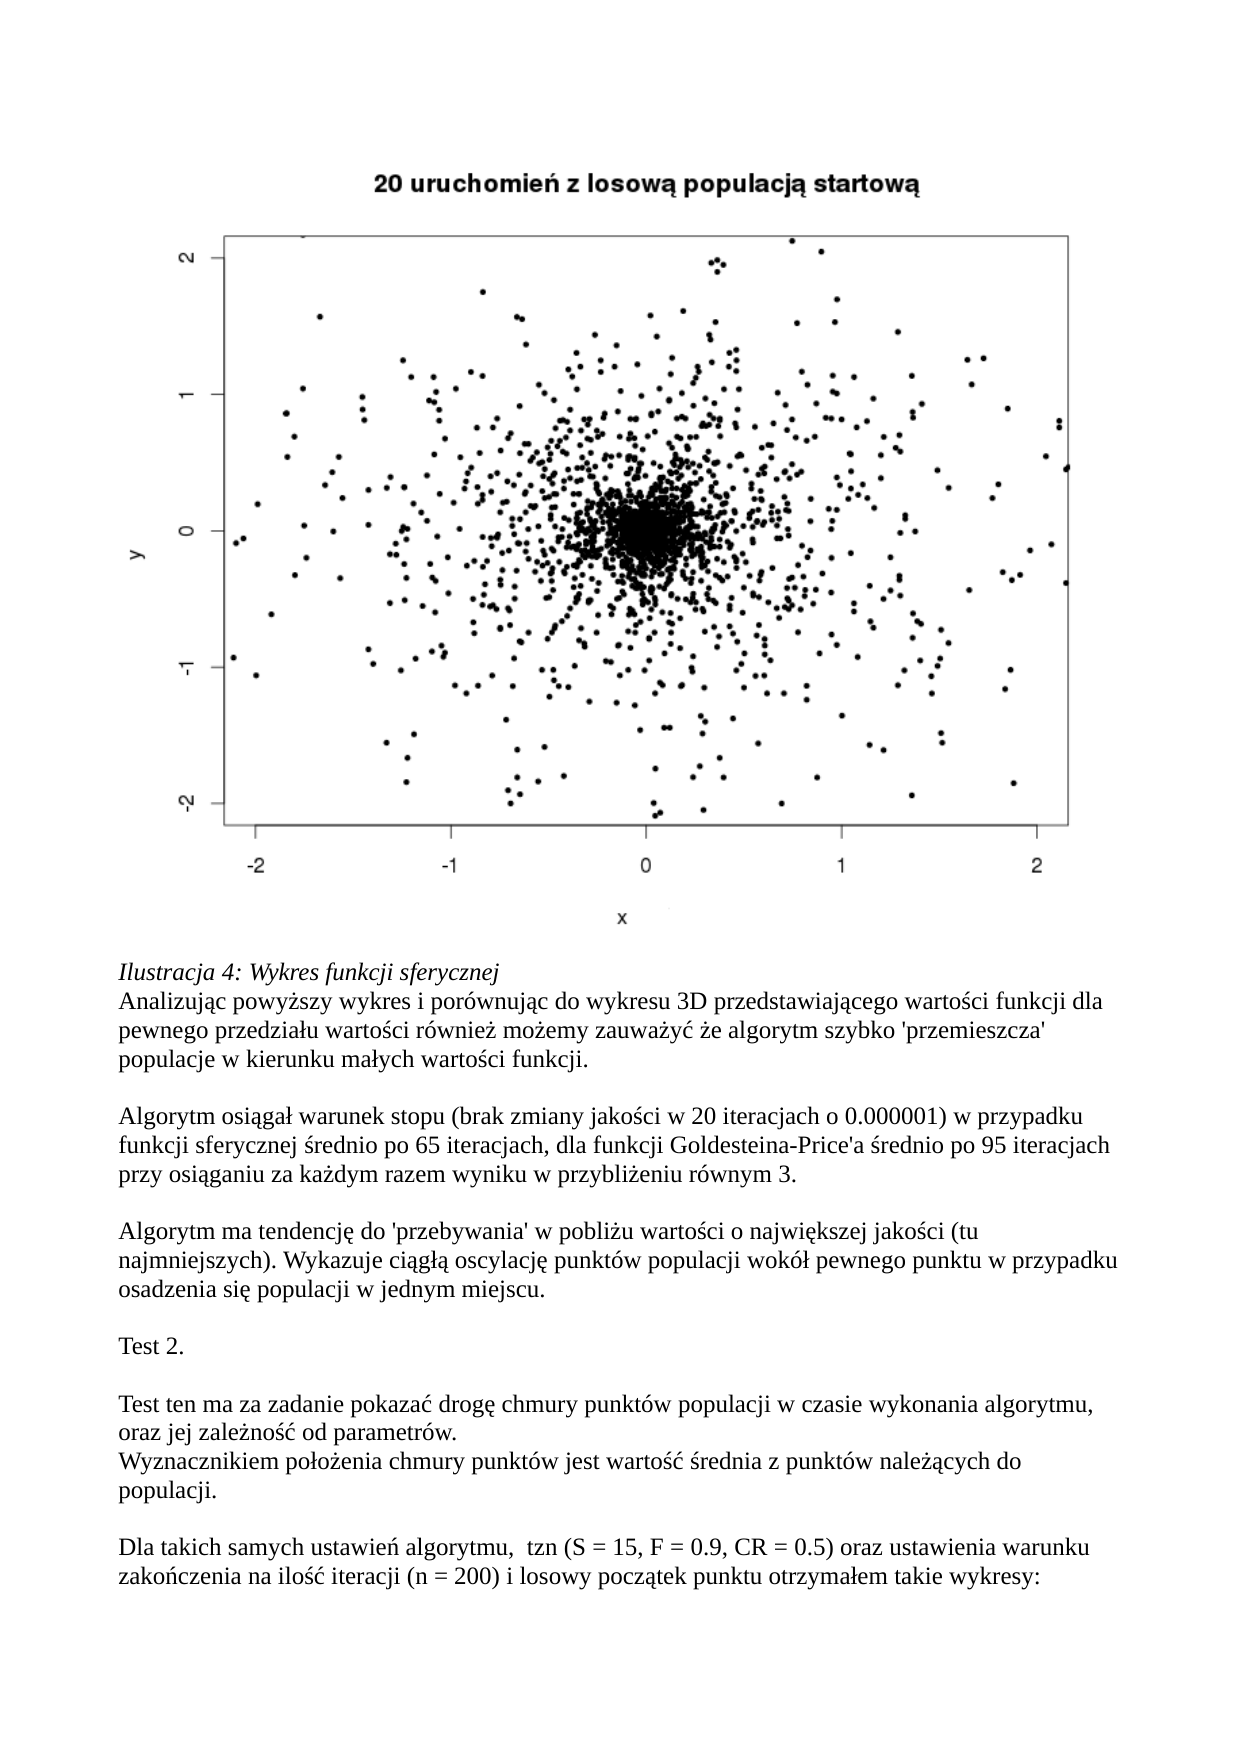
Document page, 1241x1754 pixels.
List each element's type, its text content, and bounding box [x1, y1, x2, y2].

text Analizując powyższy wykres i porównując do wykresu 3D przedstawiającego wartości funkcji dla pewnego przedziału wartości również możemy zauważyć że algorytm szybko 'przemieszcza' populacje w kierunku małych wartości funkcji. [118, 986, 1122, 1072]
text Wyznacznikiem położenia chmury punktów jest wartość średnia z punktów należących do populacji. [118, 1446, 1122, 1504]
text [118, 118, 1122, 130]
text Dla takich samych ustawień algorytmu, tzn (S = 15, F = 0.9, CR = 0.5) oraz ustawienia warunku zakończenia na ilość iteracji (n = 200) i losowy początek punktu otrzymałem takie wykresy: [118, 1532, 1122, 1590]
text Ilustracja 4: Wykres funkcji sferycznej [118, 958, 1122, 986]
text Test 2. [118, 1331, 1122, 1360]
text Test ten ma za zadanie pokazać drogę chmury punktów populacji w czasie wykonania algorytmu, oraz jej zależność od parametrów. [118, 1389, 1122, 1446]
text Algorytm ma tendencję do 'przebywania' w pobliżu wartości o największej jakości (tu najmniejszych). Wykazuje ciągłą oscylację punktów populacji wokół pewnego punktu w przypadku osadzenia się populacji w jednym miejscu. [118, 1216, 1122, 1302]
text Algorytm osiągał warunek stopu (brak zmiany jakości w 20 iteracjach o 0.000001) w przypadku funkcji sferycznej średnio po 65 iteracjach, dla funkcji Goldesteina-Price'a średnio po 95 iteracjach przy osiąganiu za każdym razem wyniku w przybliżeniu równym 3. [118, 1101, 1122, 1187]
picture [118, 130, 1123, 958]
